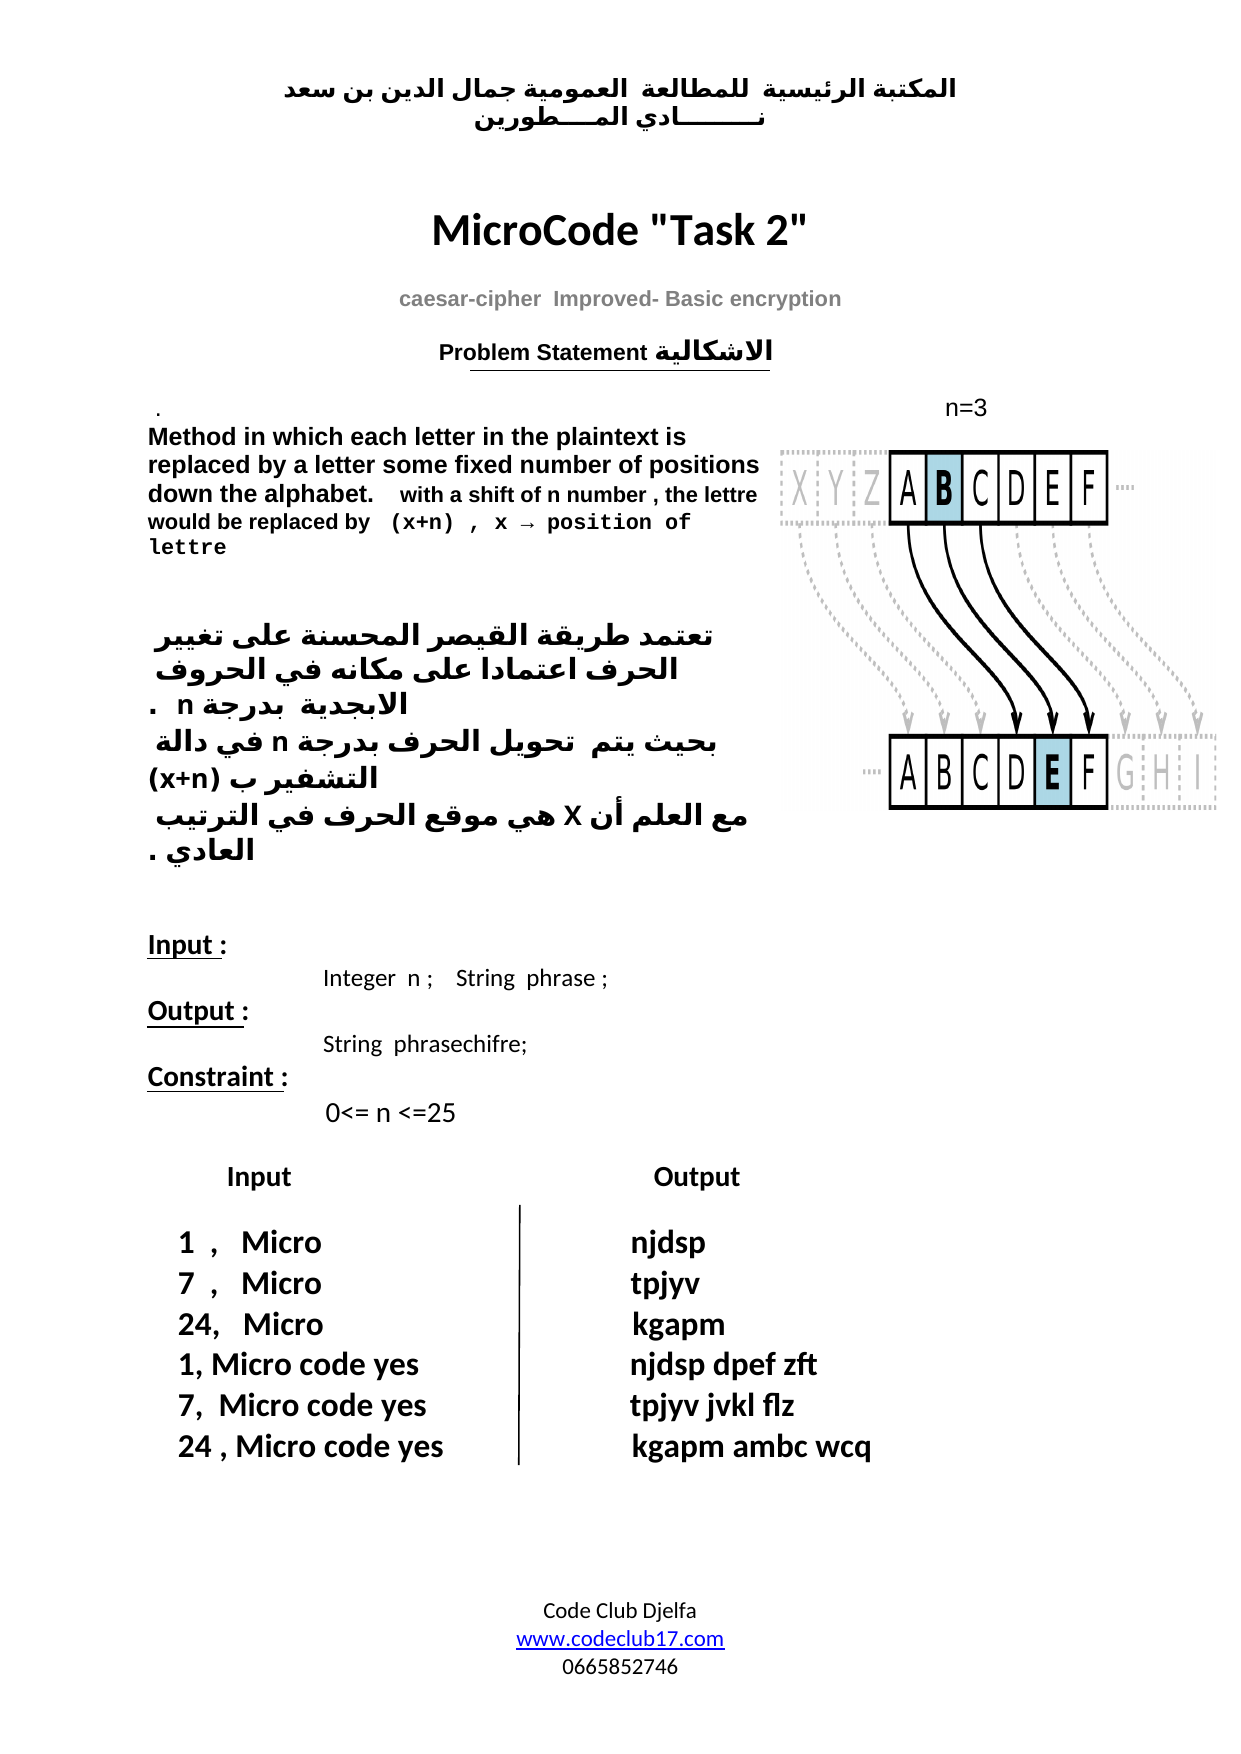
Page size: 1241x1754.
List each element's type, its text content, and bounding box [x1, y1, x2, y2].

text Problem Statement الاشكالية [148, 336, 1093, 367]
text 24, Micro [148, 1303, 518, 1343]
text tpjyv jvkl flz [520, 1384, 1093, 1425]
text 7 , Micro [148, 1262, 518, 1303]
text String phrasechifre; [148, 1028, 1093, 1058]
text Input : [148, 926, 583, 962]
text 24 , Micro code yes [148, 1425, 518, 1466]
text 0<= n <=25 [148, 1094, 1093, 1129]
text MicroCode "Task 2" [148, 201, 1093, 257]
text Constraint : [148, 1058, 1093, 1094]
text 1 , Micro [148, 1221, 518, 1262]
text njdsp dpef zft [520, 1343, 1093, 1384]
text Output : [148, 992, 1093, 1028]
text tpjyv [521, 1262, 1093, 1303]
text njdsp [521, 1221, 1093, 1262]
text 1, Micro code yes [148, 1343, 518, 1384]
text Input Output [148, 1158, 1093, 1193]
text caesar-cipher Improved- Basic encryption [148, 286, 1093, 311]
text kgapm [521, 1303, 1093, 1343]
text 7, Micro code yes [148, 1384, 518, 1425]
text kgapm ambc wcq [520, 1425, 1093, 1466]
text تعتمد طريقة القيصر المحسنة على تغيير الحرف اعتمادا على مكانه في الحروف الابجدية بدرجة n . [148, 618, 780, 722]
text Method in which each letter in the plaintext is replaced by a letter some fixed number of positions down the alphabet. with a shift of n number , the lettre would be replaced by (x+n) , x → position of lettre [148, 422, 1093, 561]
text Integer n ; String phrase ; [148, 962, 1093, 992]
text . n=3 [148, 393, 1093, 422]
text بحيث يتم تحويل الحرف بدرجة n في دالة التشفير ب (x+n) [148, 722, 780, 796]
text مع العلم أن X هي موقع الحرف في الترتيب العادي . [148, 796, 1093, 867]
